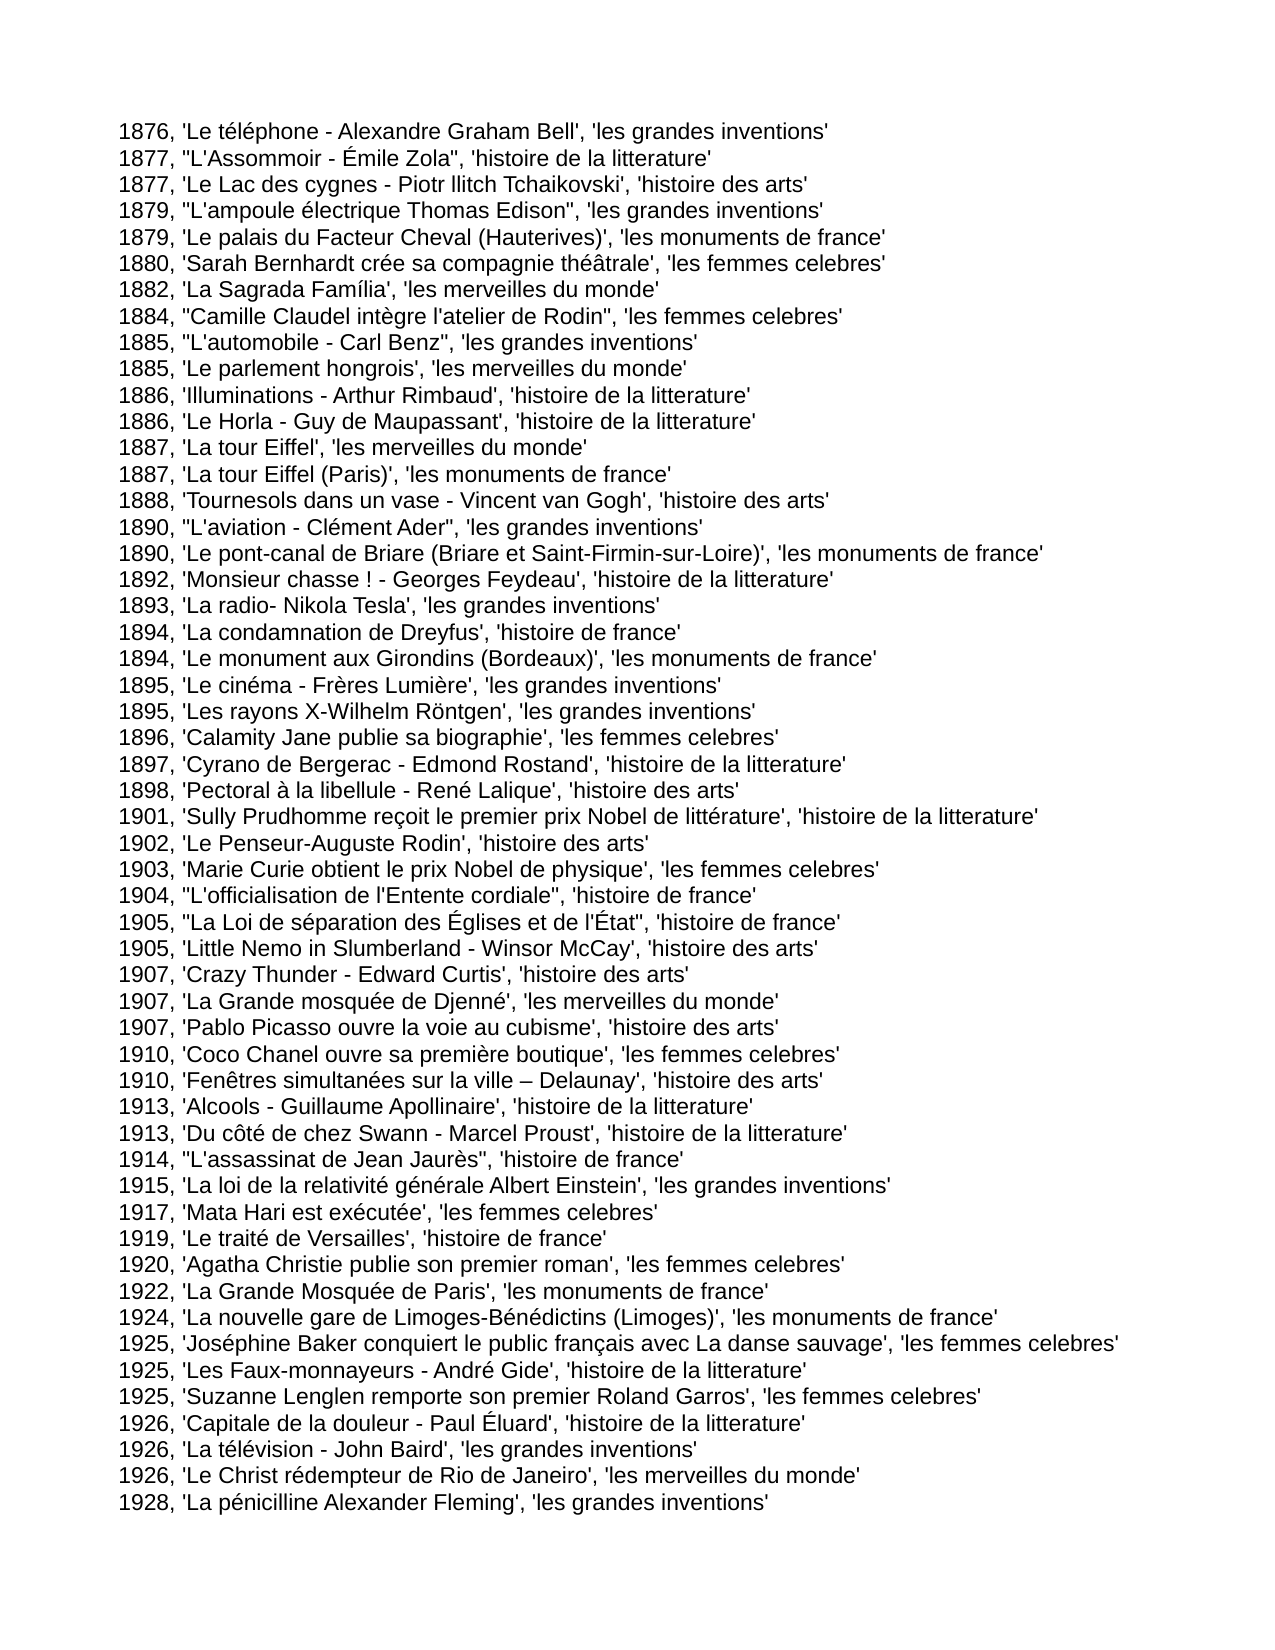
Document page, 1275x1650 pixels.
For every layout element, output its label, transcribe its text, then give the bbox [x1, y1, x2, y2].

text 1897, 'Cyrano de Bergerac - Edmond Rostand', 'histoire de la litterature' [118, 751, 1157, 777]
text 1905, "La Loi de séparation des Églises et de l'État", 'histoire de france' [118, 909, 1157, 935]
text 1907, 'La Grande mosquée de Djenné', 'les merveilles du monde' [118, 988, 1157, 1014]
text 1884, "Camille Claudel intègre l'atelier de Rodin", 'les femmes celebres' [118, 303, 1157, 329]
text 1901, 'Sully Prudhomme reçoit le premier prix Nobel de littérature', 'histoire de la litterature' [118, 803, 1157, 830]
text 1903, 'Marie Curie obtient le prix Nobel de physique', 'les femmes celebres' [118, 856, 1157, 882]
text 1915, 'La loi de la relativité générale Albert Einstein', 'les grandes inventions' [118, 1172, 1157, 1199]
text 1885, "L'automobile - Carl Benz", 'les grandes inventions' [118, 329, 1157, 355]
text 1926, 'Le Christ rédempteur de Rio de Janeiro', 'les merveilles du monde' [118, 1462, 1157, 1488]
text 1919, 'Le traité de Versailles', 'histoire de france' [118, 1225, 1157, 1251]
text 1898, 'Pectoral à la libellule - René Lalique', 'histoire des arts' [118, 777, 1157, 803]
text 1886, 'Le Horla - Guy de Maupassant', 'histoire de la litterature' [118, 408, 1157, 434]
text 1907, 'Crazy Thunder - Edward Curtis', 'histoire des arts' [118, 961, 1157, 988]
text 1877, 'Le Lac des cygnes - Piotr llitch Tchaikovski', 'histoire des arts' [118, 171, 1157, 197]
text 1913, 'Alcools - Guillaume Apollinaire', 'histoire de la litterature' [118, 1093, 1157, 1119]
text 1895, 'Les rayons X-Wilhelm Röntgen', 'les grandes inventions' [118, 698, 1157, 724]
text 1910, 'Fenêtres simultanées sur la ville – Delaunay', 'histoire des arts' [118, 1067, 1157, 1093]
text 1925, 'Suzanne Lenglen remporte son premier Roland Garros', 'les femmes celebres' [118, 1383, 1157, 1409]
text 1890, 'Le pont-canal de Briare (Briare et Saint-Firmin-sur-Loire)', 'les monuments de france' [118, 540, 1157, 566]
text 1926, 'La télévision - John Baird', 'les grandes inventions' [118, 1436, 1157, 1462]
text 1888, 'Tournesols dans un vase - Vincent van Gogh', 'histoire des arts' [118, 487, 1157, 513]
text 1904, "L'officialisation de l'Entente cordiale", 'histoire de france' [118, 882, 1157, 909]
text 1894, 'Le monument aux Girondins (Bordeaux)', 'les monuments de france' [118, 645, 1157, 672]
text 1925, 'Joséphine Baker conquiert le public français avec La danse sauvage', 'les femmes celebres' [118, 1330, 1157, 1357]
text 1907, 'Pablo Picasso ouvre la voie au cubisme', 'histoire des arts' [118, 1014, 1157, 1041]
text 1894, 'La condamnation de Dreyfus', 'histoire de france' [118, 619, 1157, 645]
text 1877, "L'Assommoir - Émile Zola", 'histoire de la litterature' [118, 144, 1157, 171]
text 1885, 'Le parlement hongrois', 'les merveilles du monde' [118, 355, 1157, 382]
text 1910, 'Coco Chanel ouvre sa première boutique', 'les femmes celebres' [118, 1041, 1157, 1067]
text 1886, 'Illuminations - Arthur Rimbaud', 'histoire de la litterature' [118, 382, 1157, 408]
text 1925, 'Les Faux-monnayeurs - André Gide', 'histoire de la litterature' [118, 1357, 1157, 1383]
text 1887, 'La tour Eiffel', 'les merveilles du monde' [118, 434, 1157, 461]
text 1926, 'Capitale de la douleur - Paul Éluard', 'histoire de la litterature' [118, 1409, 1157, 1436]
text 1882, 'La Sagrada Família', 'les merveilles du monde' [118, 276, 1157, 303]
text 1913, 'Du côté de chez Swann - Marcel Proust', 'histoire de la litterature' [118, 1119, 1157, 1146]
text 1905, 'Little Nemo in Slumberland - Winsor McCay', 'histoire des arts' [118, 935, 1157, 961]
text 1922, 'La Grande Mosquée de Paris', 'les monuments de france' [118, 1278, 1157, 1304]
text 1893, 'La radio- Nikola Tesla', 'les grandes inventions' [118, 592, 1157, 619]
text 1879, "L'ampoule électrique Thomas Edison", 'les grandes inventions' [118, 197, 1157, 223]
text 1896, 'Calamity Jane publie sa biographie', 'les femmes celebres' [118, 724, 1157, 751]
text 1892, 'Monsieur chasse ! - Georges Feydeau', 'histoire de la litterature' [118, 566, 1157, 592]
text 1887, 'La tour Eiffel (Paris)', 'les monuments de france' [118, 461, 1157, 487]
text 1920, 'Agatha Christie publie son premier roman', 'les femmes celebres' [118, 1251, 1157, 1278]
text 1914, "L'assassinat de Jean Jaurès", 'histoire de france' [118, 1146, 1157, 1172]
text 1880, 'Sarah Bernhardt crée sa compagnie théâtrale', 'les femmes celebres' [118, 250, 1157, 276]
text 1917, 'Mata Hari est exécutée', 'les femmes celebres' [118, 1199, 1157, 1225]
text 1924, 'La nouvelle gare de Limoges-Bénédictins (Limoges)', 'les monuments de france' [118, 1304, 1157, 1330]
text 1928, 'La pénicilline Alexander Fleming', 'les grandes inventions' [118, 1488, 1157, 1515]
text 1895, 'Le cinéma - Frères Lumière', 'les grandes inventions' [118, 672, 1157, 698]
text 1902, 'Le Penseur-Auguste Rodin', 'histoire des arts' [118, 830, 1157, 856]
text 1890, "L'aviation - Clément Ader", 'les grandes inventions' [118, 513, 1157, 540]
text 1876, 'Le téléphone - Alexandre Graham Bell', 'les grandes inventions' [118, 118, 1157, 144]
text 1879, 'Le palais du Facteur Cheval (Hauterives)', 'les monuments de france' [118, 223, 1157, 250]
